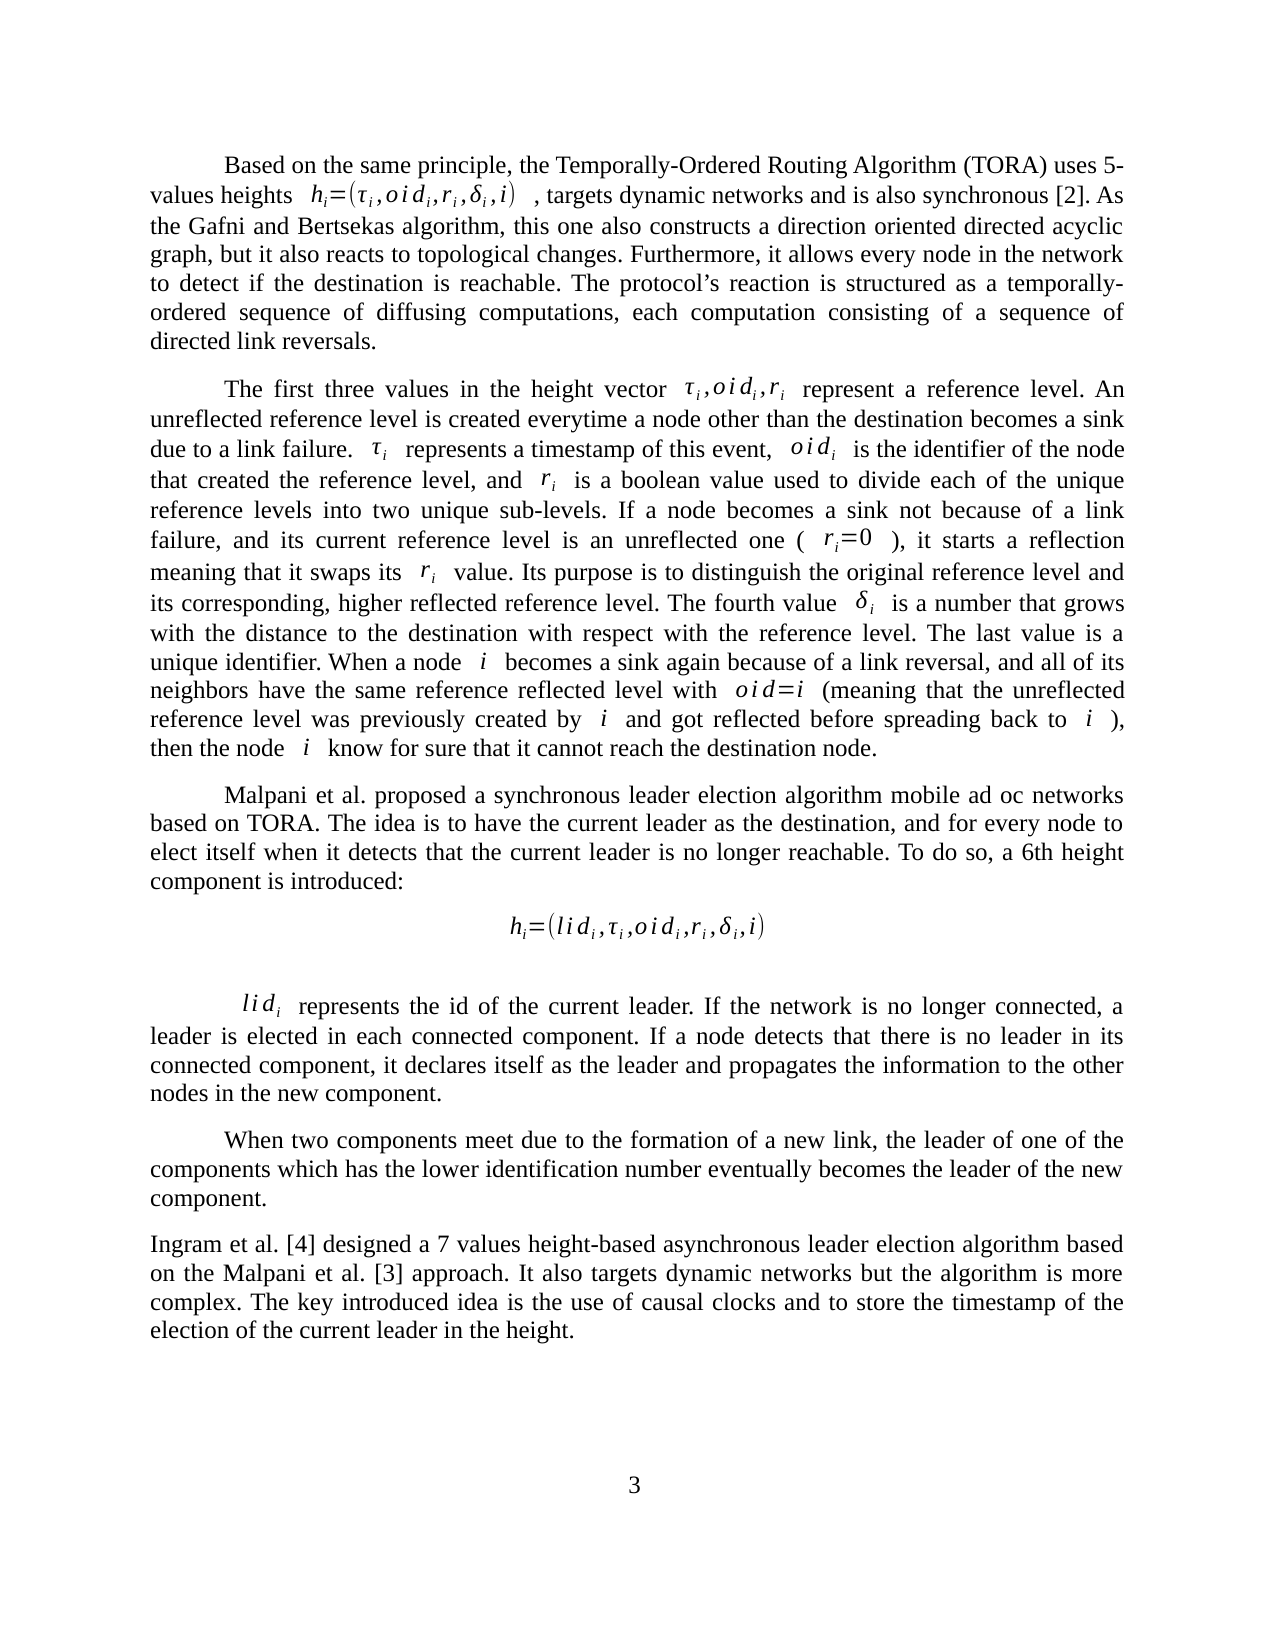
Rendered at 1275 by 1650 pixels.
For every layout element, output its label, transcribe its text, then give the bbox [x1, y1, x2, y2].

text The first three values in the height vectorrepresent a reference level. An unreflected reference level is created everytime a node other than the destination becomes a sink due to a link failure.represents a timestamp of this event,is the identifier of the node that created the reference level, andis a boolean value used to divide each of the unique reference levels into two unique sub-levels. If a node becomes a sink not because of a link failure, and its current reference level is an unreflected one (), it starts a reflection meaning that it swaps itsvalue. Its purpose is to distinguish the original reference level and its corresponding, higher reflected reference level. The fourth valueis a number that grows with the distance to the destination with respect with the reference level. The last value is a unique identifier. When a nodebecomes a sink again because of a link reversal, and all of its neighbors have the same reference reflected level with(meaning that the unreflected reference level was previously created byand got reflected before spreading back to), then the nodeknow for sure that it cannot reach the destination node. [150, 372, 1125, 762]
text Ingram et al. [4] designed a 7 values height-based asynchronous leader election algorithm based on the Malpani et al. [3] approach. It also targets dynamic networks but the algorithm is more complex. The key introduced idea is the use of causal clocks and to store the timestamp of the election of the current leader in the height. [150, 1229, 1125, 1344]
text Based on the same principle, the Temporally-Ordered Routing Algorithm (TORA) uses 5-values heights, targets dynamic networks and is also synchronous [2]. As the Gafni and Bertsekas algorithm, this one also constructs a direction oriented directed acyclic graph, but it also reacts to topological changes. Furthermore, it allows every node in the network to detect if the destination is reachable. The protocol’s reaction is structured as a temporally-ordered sequence of diffusing computations, each computation consisting of a sequence of directed link reversals. [150, 150, 1125, 354]
text When two components meet due to the formation of a new link, the leader of one of the components which has the lower identification number eventually becomes the leader of the new component. [150, 1125, 1125, 1211]
text Malpani et al. proposed a synchronous leader election algorithm mobile ad oc networks based on TORA. The idea is to have the current leader as the destination, and for every node to elect itself when it detects that the current leader is no longer reachable. To do so, a 6th height component is introduced: [150, 780, 1125, 895]
text represents the id of the current leader. If the network is no longer connected, a leader is elected in each connected component. If a node detects that there is no leader in its connected component, it declares itself as the leader and propagates the information to the other nodes in the new component. [150, 990, 1125, 1107]
